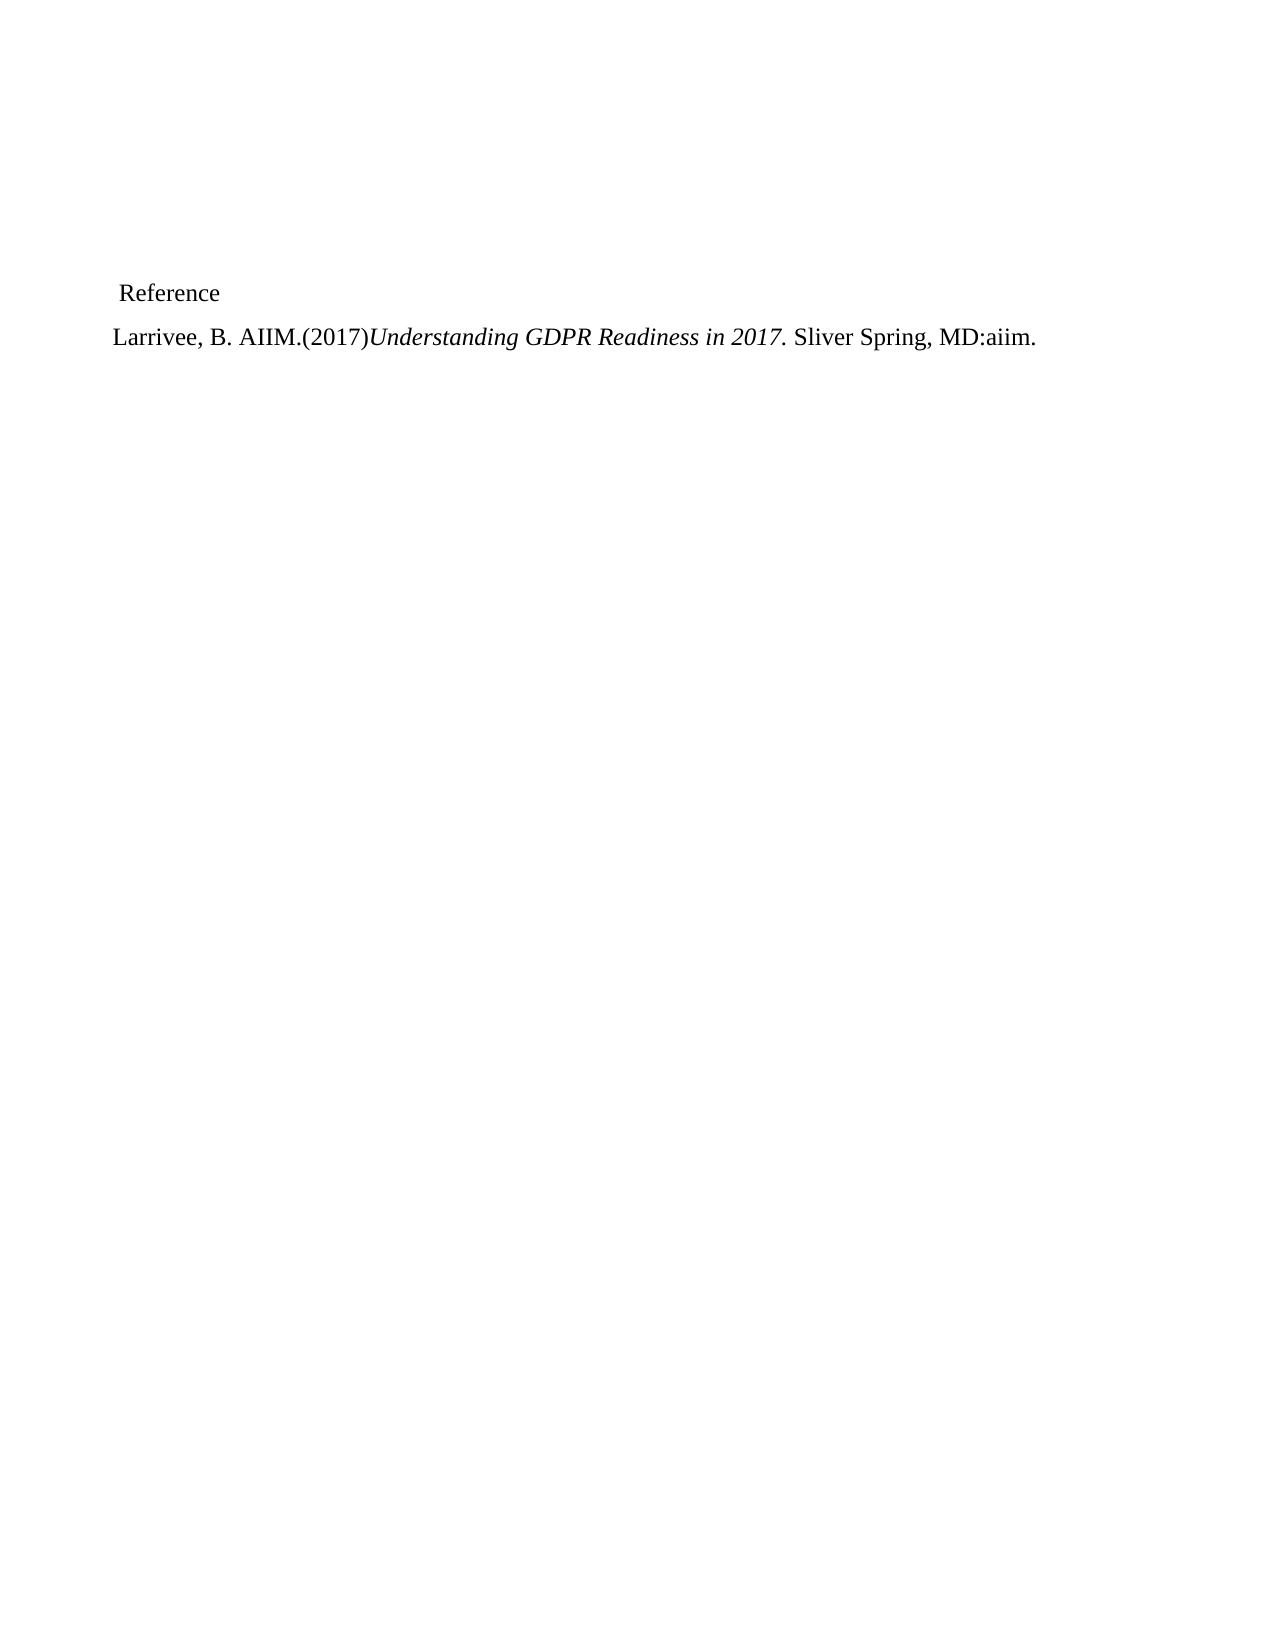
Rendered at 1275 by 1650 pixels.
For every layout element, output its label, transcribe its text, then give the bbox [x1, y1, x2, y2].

text Reference [112, 278, 1162, 307]
text Larrivee, B. AIIM.(2017)Understanding GDPR Readiness in 2017. Sliver Spring, MD:aiim. [112, 322, 1162, 350]
